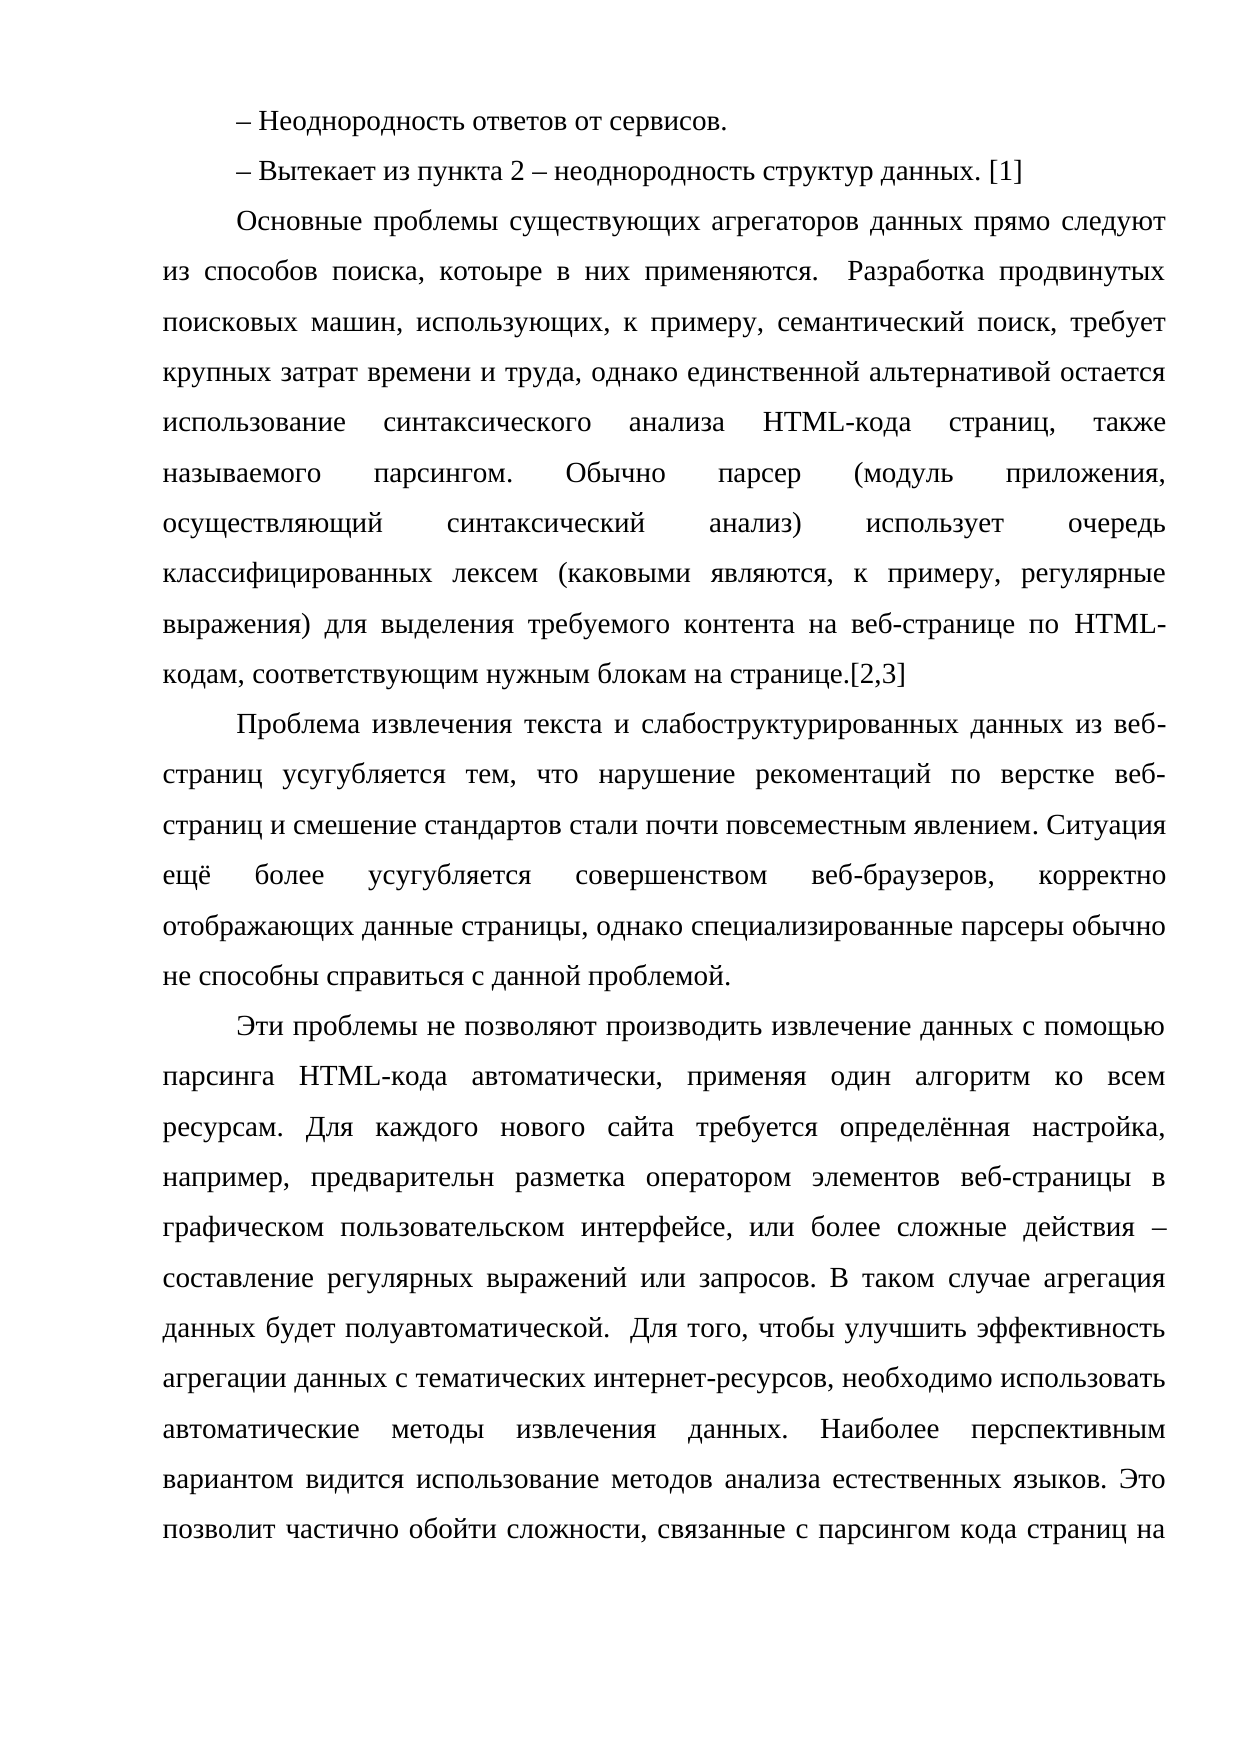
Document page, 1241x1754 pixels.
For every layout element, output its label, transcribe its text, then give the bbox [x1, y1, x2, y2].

text – Неоднородность ответов от сервисов. [162, 103, 1166, 136]
text Эти проблемы не позволяют производить извлечение данных с помощью парсинга HTML-кода автоматически, применяя один алгоритм ко всем ресурсам. Для каждого нового сайта требуется определённая настройка, например, предварительн разметка оператором элементов веб-страницы в графическом пользовательском интерфейсе, или более сложные действия – составление регулярных выражений или запросов. В таком случае агрегация данных будет полуавтоматической. Для того, чтобы улучшить эффективность агрегации данных с тематических интернет-ресурсов, необходимо использовать автоматические методы извлечения данных. Наиболее перспективным вариантом видится использование методов анализа естественных языков. Это позволит частично обойти сложности, связанные с парсингом кода страниц на [162, 1008, 1166, 1545]
text – Вытекает из пункта 2 – неоднородность структур данных. [1] [162, 153, 1166, 186]
text Проблема извлечения текста и слабоструктурированных данных из веб-страниц усугубляется тем, что нарушение рекоментаций по верстке веб-страниц и смешение стандартов стали почти повсеместным явлением. Ситуация ещё более усугубляется совершенством веб-браузеров, корректно отображающих данные страницы, однако специализированные парсеры обычно не способны справиться с данной проблемой. [162, 706, 1166, 991]
text Основные проблемы существующих агрегаторов данных прямо следуют из способов поиска, котоыре в них применяются. Разработка продвинутых поисковых машин, использующих, к примеру, семантический поиск, требует крупных затрат времени и труда, однако единственной альтернативой остается использование синтаксического анализа HTML-кода страниц, также называемого парсингом. Обычно парсер (модуль приложения, осуществляющий синтаксический анализ) использует очередь классифицированных лексем (каковыми являются, к примеру, регулярные выражения) для выделения требуемого контента на веб-странице по HTML-кодам, соответствующим нужным блокам на странице.[2,3] [162, 203, 1166, 689]
